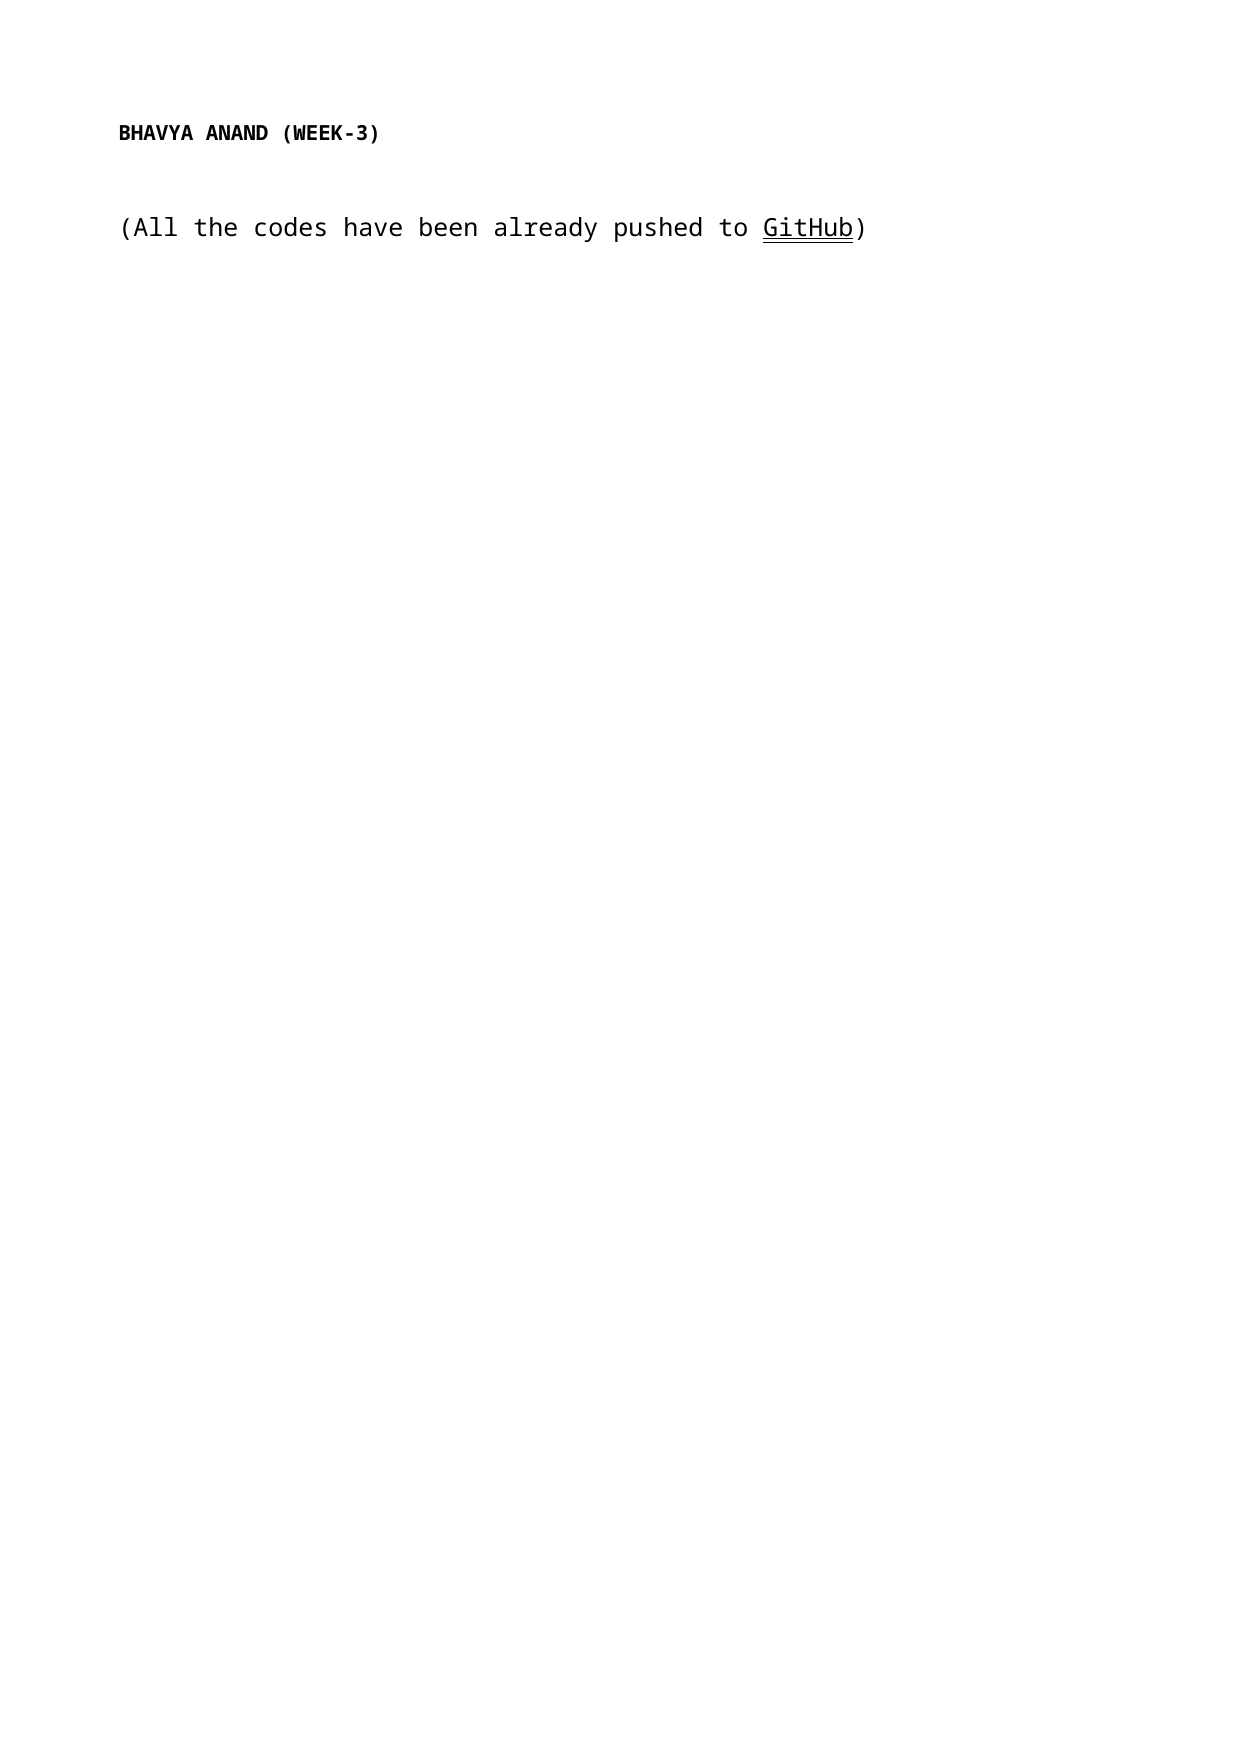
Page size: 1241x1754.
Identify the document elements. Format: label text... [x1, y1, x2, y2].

text (All the codes have been already pushed to GitHub) [118, 210, 1122, 244]
